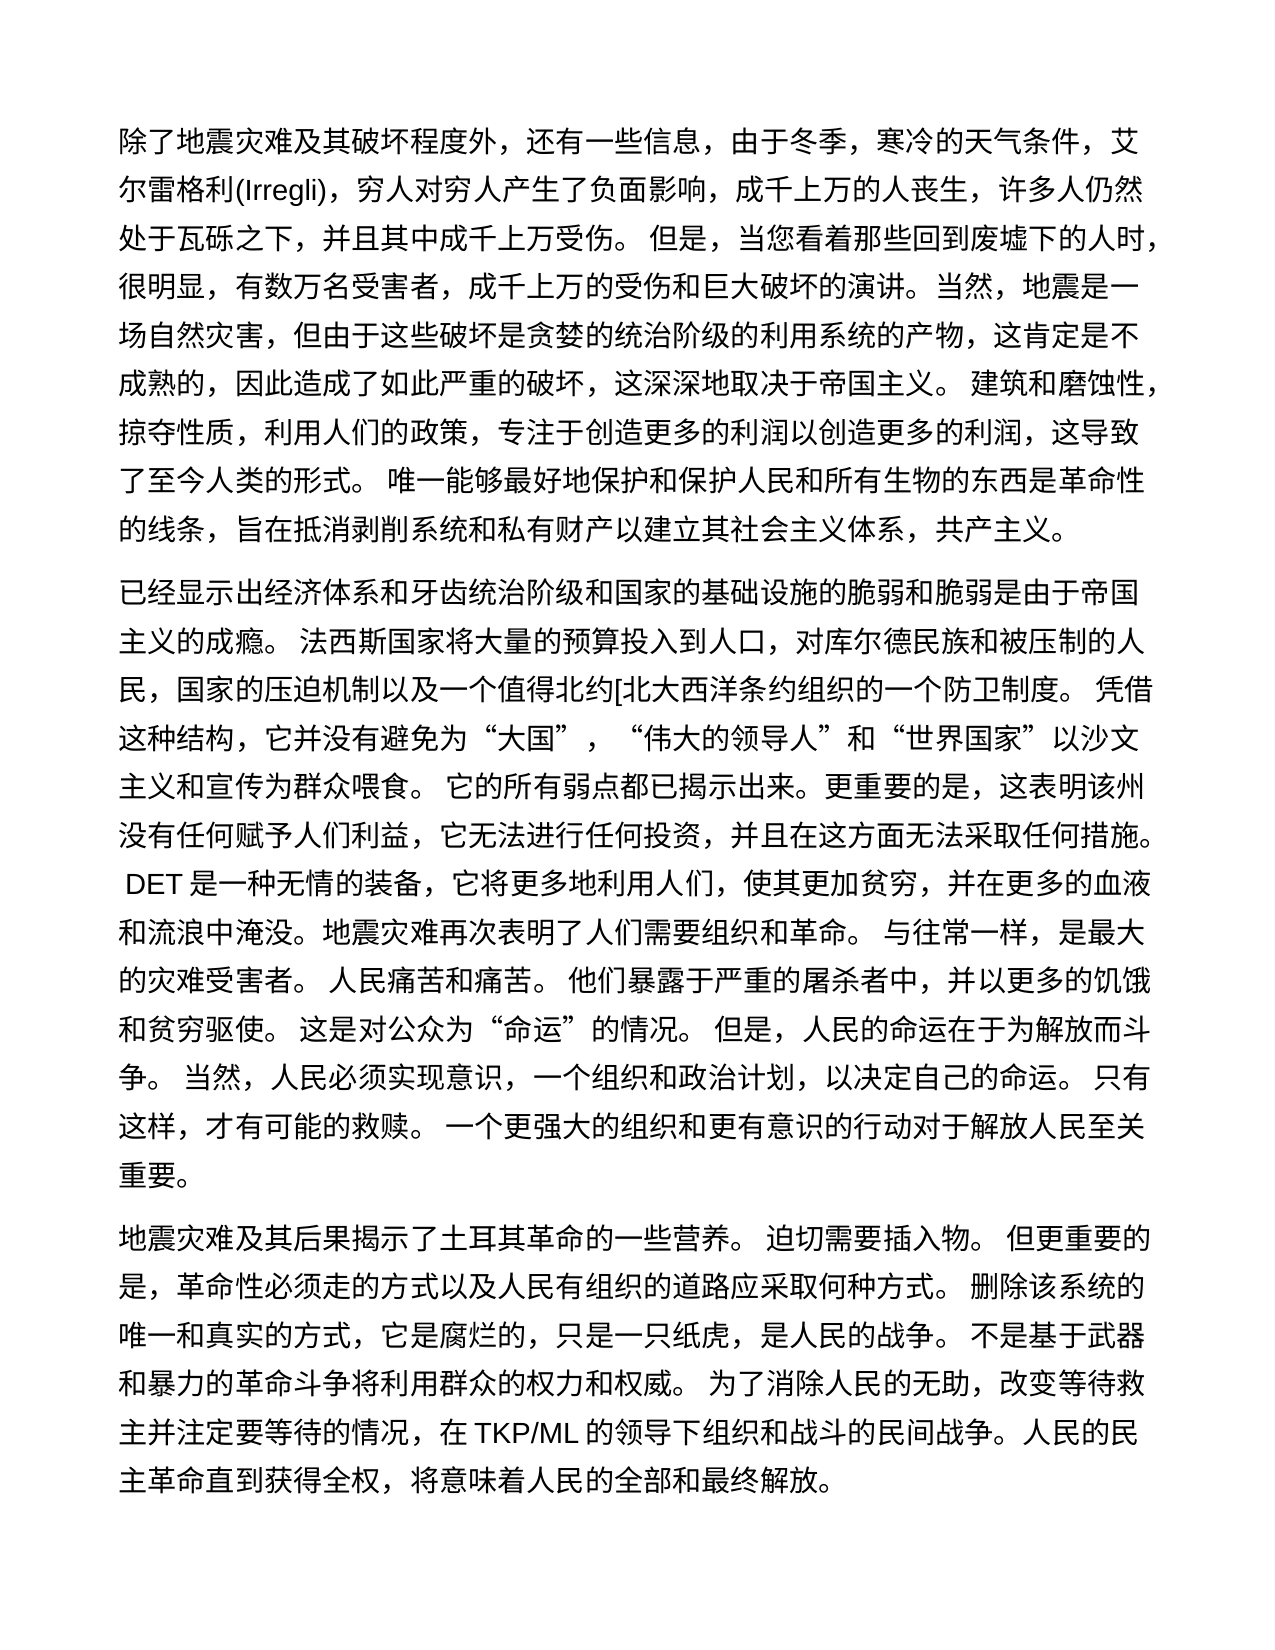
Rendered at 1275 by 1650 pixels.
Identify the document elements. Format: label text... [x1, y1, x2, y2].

text 地震灾难及其后果揭示了土耳其革命的一些营养。 迫切需要插入物。 但更重要的是，革命性必须走的方式以及人民有组织的道路应采取何种方式。 删除该系统的唯一和真实的方式，它是腐烂的，只是一只纸虎，是人民的战争。 不是基于武器和暴力的革命斗争将利用群众的权力和权威。 为了消除人民的无助，改变等待救主并注定要等待的情况，在TKP/ML的领导下组织和战斗的民间战争。人民的民主革命直到获得全权，将意味着人民的全部和最终解放。 [118, 1215, 1157, 1500]
text 除了地震灾难及其破坏程度外，还有一些信息，由于冬季，寒冷的天气条件，艾尔雷格利(Irregli)，穷人对穷人产生了负面影响，成千上万的人丧生，许多人仍然处于瓦砾之下，并且其中成千上万受伤。 但是，当您看着那些回到废墟下的人时，很明显，有数万名受害者，成千上万的受伤和巨大破坏的演讲。当然，地震是一场自然灾害，但由于这些破坏是贪婪的统治阶级的利用系统的产物，这肯定是不成熟的，因此造成了如此严重的破坏，这深深地取决于帝国主义。 建筑和磨蚀性，掠夺性质，利用人们的政策，专注于创造更多的利润以创造更多的利润，这导致了至今人类的形式。 唯一能够最好地保护和保护人民和所有生物的东西是革命性的线条，旨在抵消剥削系统和私有财产以建立其社会主义体系，共产主义。 [118, 118, 1157, 549]
text 已经显示出经济体系和牙齿统治阶级和国家的基础设施的脆弱和脆弱是由于帝国主义的成瘾。 法西斯国家将大量的预算投入到人口，对库尔德民族和被压制的人民，国家的压迫机制以及一个值得北约[北大西洋条约组织的一个防卫制度。 凭借这种结构，它并没有避免为“大国”，“伟大的领导人”和“世界国家”以沙文主义和宣传为群众喂食。 它的所有弱点都已揭示出来。更重要的是，这表明该州没有任何赋予人们利益，它无法进行任何投资，并且在这方面无法采取任何措施。 DET是一种无情的装备，它将更多地利用人们，使其更加贫穷，并在更多的血液和流浪中淹没。地震灾难再次表明了人们需要组织和革命。 与往常一样，是最大的灾难受害者。 人民痛苦和痛苦。 他们暴露于严重的屠杀者中，并以更多的饥饿和贫穷驱使。 这是对公众为“命运”的情况。 但是，人民的命运在于为解放而斗争。 当然，人民必须实现意识，一个组织和政治计划，以决定自己的命运。 只有这样，才有可能的救赎。 一个更强大的组织和更有意识的行动对于解放人民至关重要。 [118, 569, 1157, 1194]
